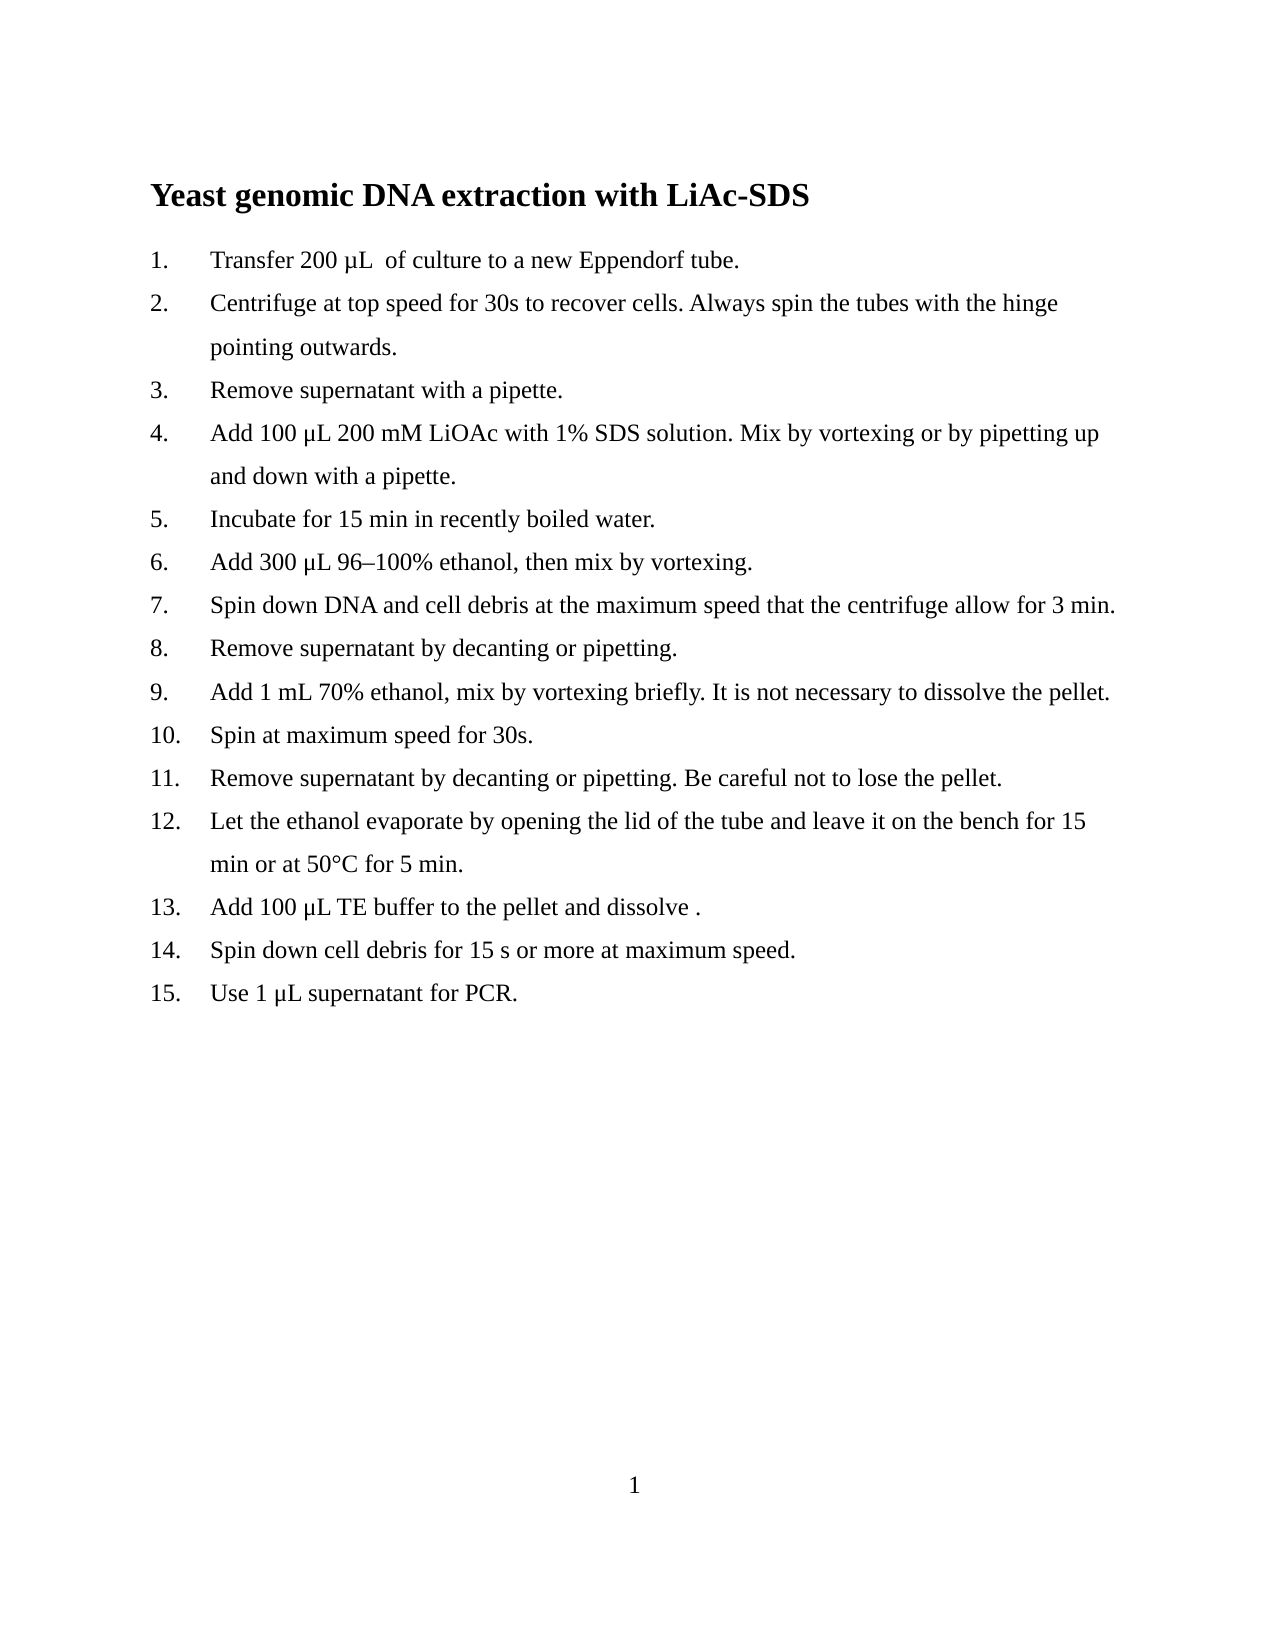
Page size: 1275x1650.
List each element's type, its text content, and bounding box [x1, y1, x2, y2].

list Centrifuge at top speed for 30s to recover cells. Always spin the tubes with the hinge pointing outwards. [150, 288, 1125, 360]
list Incubate for 15 min in recently boiled water. [150, 504, 1125, 533]
list Remove supernatant by decanting or pipetting. Be careful not to lose the pellet. [150, 763, 1125, 792]
list Remove supernatant with a pipette. [150, 375, 1125, 403]
list Add 100 μL TE buffer to the pellet and dissolve . [150, 892, 1125, 921]
list Spin down cell debris for 15 s or more at maximum speed. [150, 935, 1125, 964]
list Add 300 μL 96–100% ethanol, then mix by vortexing. [150, 547, 1125, 576]
list Add 100 μL 200 mM LiOAc with 1% SDS solution. Mix by vortexing or by pipetting up and down with a pipette. [150, 418, 1125, 490]
list Use 1 μL supernatant for PCR. [150, 978, 1125, 1007]
subtitle Yeast genomic DNA extraction with LiAc-SDS [150, 175, 1125, 214]
list Spin down DNA and cell debris at the maximum speed that the centrifuge allow for 3 min. [150, 590, 1125, 619]
list Transfer 200 µL of culture to a new Eppendorf tube. [150, 245, 1125, 274]
list Remove supernatant by decanting or pipetting. [150, 633, 1125, 662]
list Spin at maximum speed for 30s. [150, 720, 1125, 748]
list Let the ethanol evaporate by opening the lid of the tube and leave it on the bench for 15 min or at 50°C for 5 min. [150, 806, 1125, 878]
list Add 1 mL 70% ethanol, mix by vortexing briefly. It is not necessary to dissolve the pellet. [150, 677, 1125, 705]
